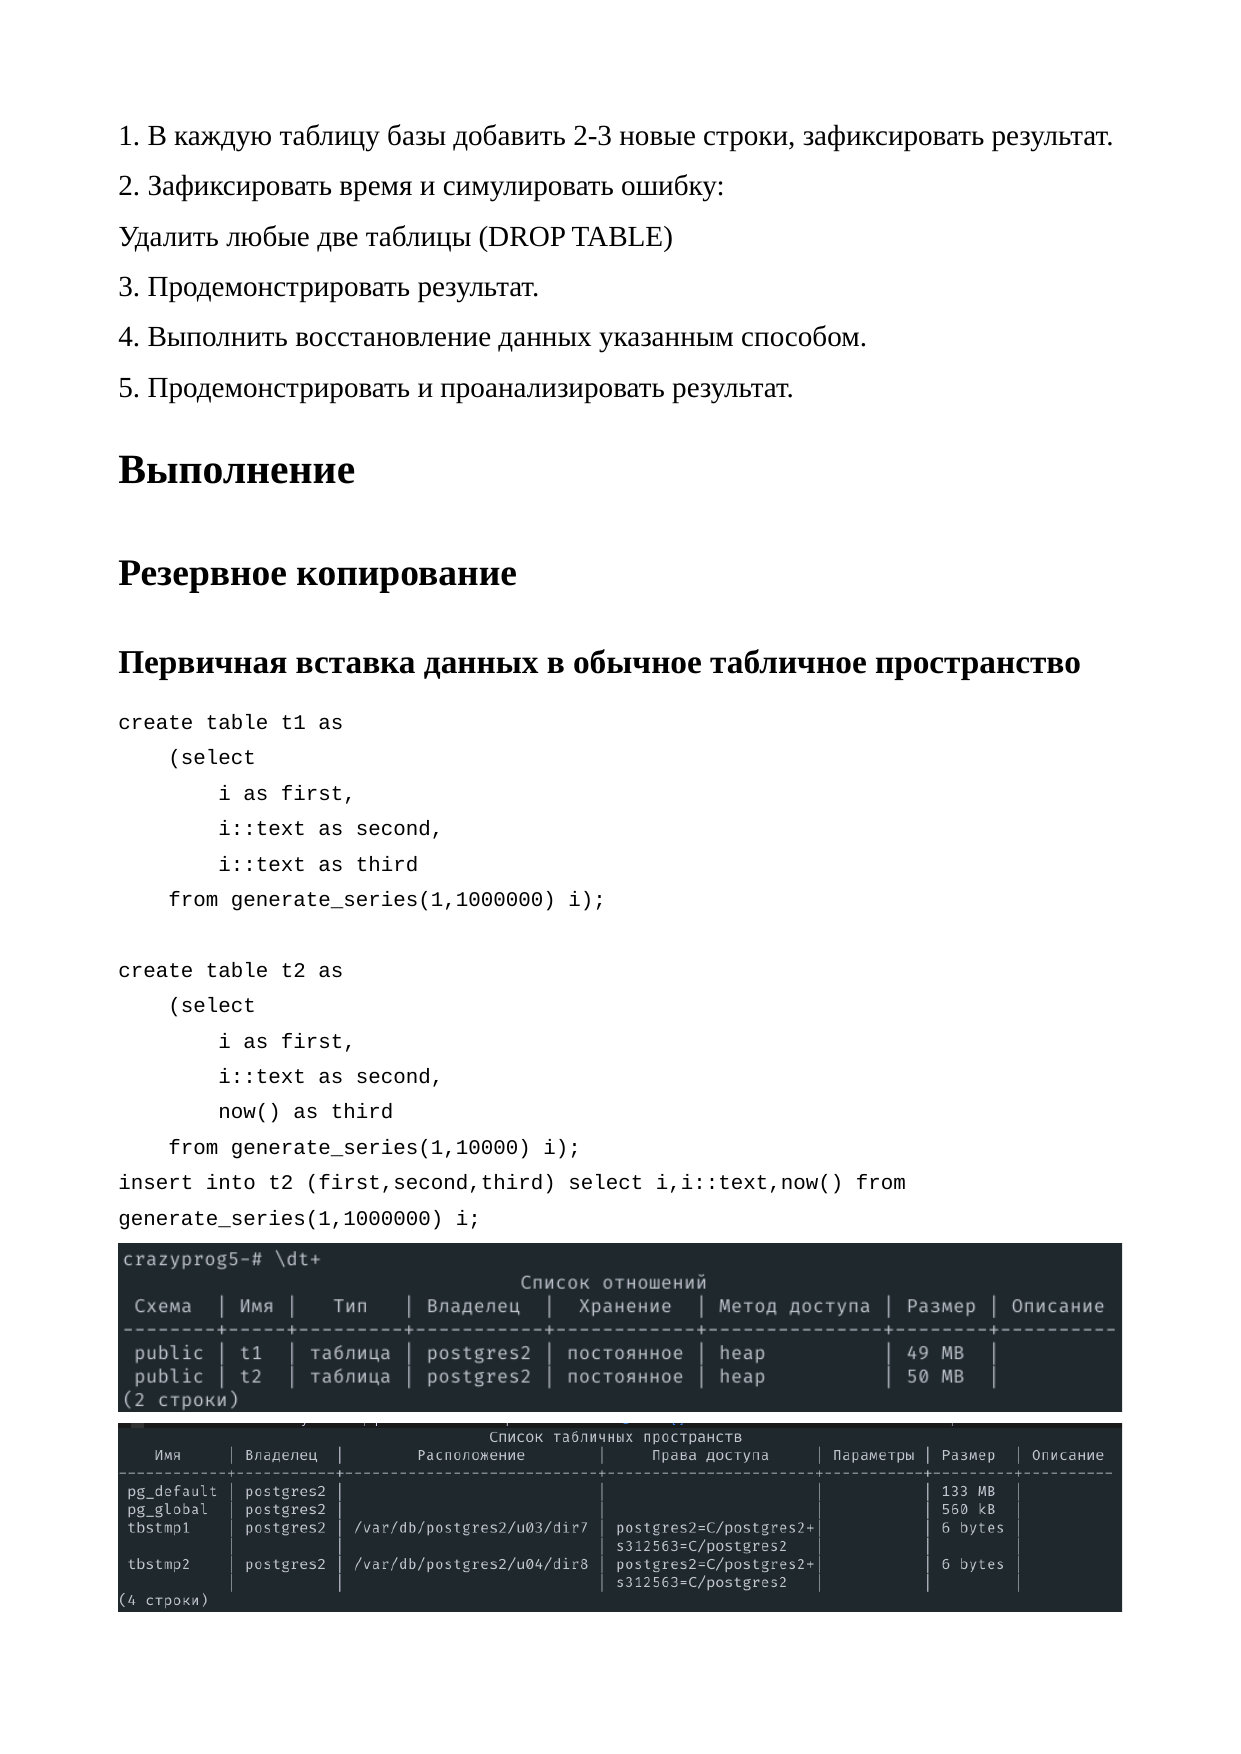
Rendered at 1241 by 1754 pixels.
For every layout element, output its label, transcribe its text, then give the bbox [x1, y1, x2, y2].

text i as first, [118, 1031, 1122, 1054]
text create table t2 as [118, 960, 1122, 983]
subtitle Резервное копирование [118, 550, 1122, 593]
text from generate_series(1,1000000) i); [118, 889, 1122, 913]
picture [118, 1243, 1123, 1412]
text 2. Зафиксировать время и симулировать ошибку: [118, 168, 1122, 202]
text create table t1 as [118, 712, 1122, 736]
subtitle Первичная вставка данных в обычное табличное пространство [118, 642, 1122, 680]
text (select [118, 747, 1122, 771]
text insert into t2 (first,second,third) select i,i::text,now() from generate_series(1,1000000) i; [118, 1172, 1122, 1231]
text 1. В каждую таблицу базы добавить 2-3 новые строки, зафиксировать результат. [118, 118, 1122, 152]
text 3. Продемонстрировать результат. [118, 269, 1122, 303]
text i::text as third [118, 854, 1122, 877]
text 4. Выполнить восстановление данных указанным способом. [118, 319, 1122, 353]
text from generate_series(1,10000) i); [118, 1137, 1122, 1161]
picture [118, 1423, 1123, 1612]
text i::text as second, [118, 1066, 1122, 1090]
text i::text as second, [118, 818, 1122, 842]
text 5. Продемонстрировать и проанализировать результат. [118, 370, 1122, 403]
text now() as third [118, 1102, 1122, 1125]
subtitle Выполнение [118, 445, 1122, 493]
text (select [118, 995, 1122, 1019]
text i as first, [118, 783, 1122, 806]
text Удалить любые две таблицы (DROP TABLE) [118, 219, 1122, 252]
